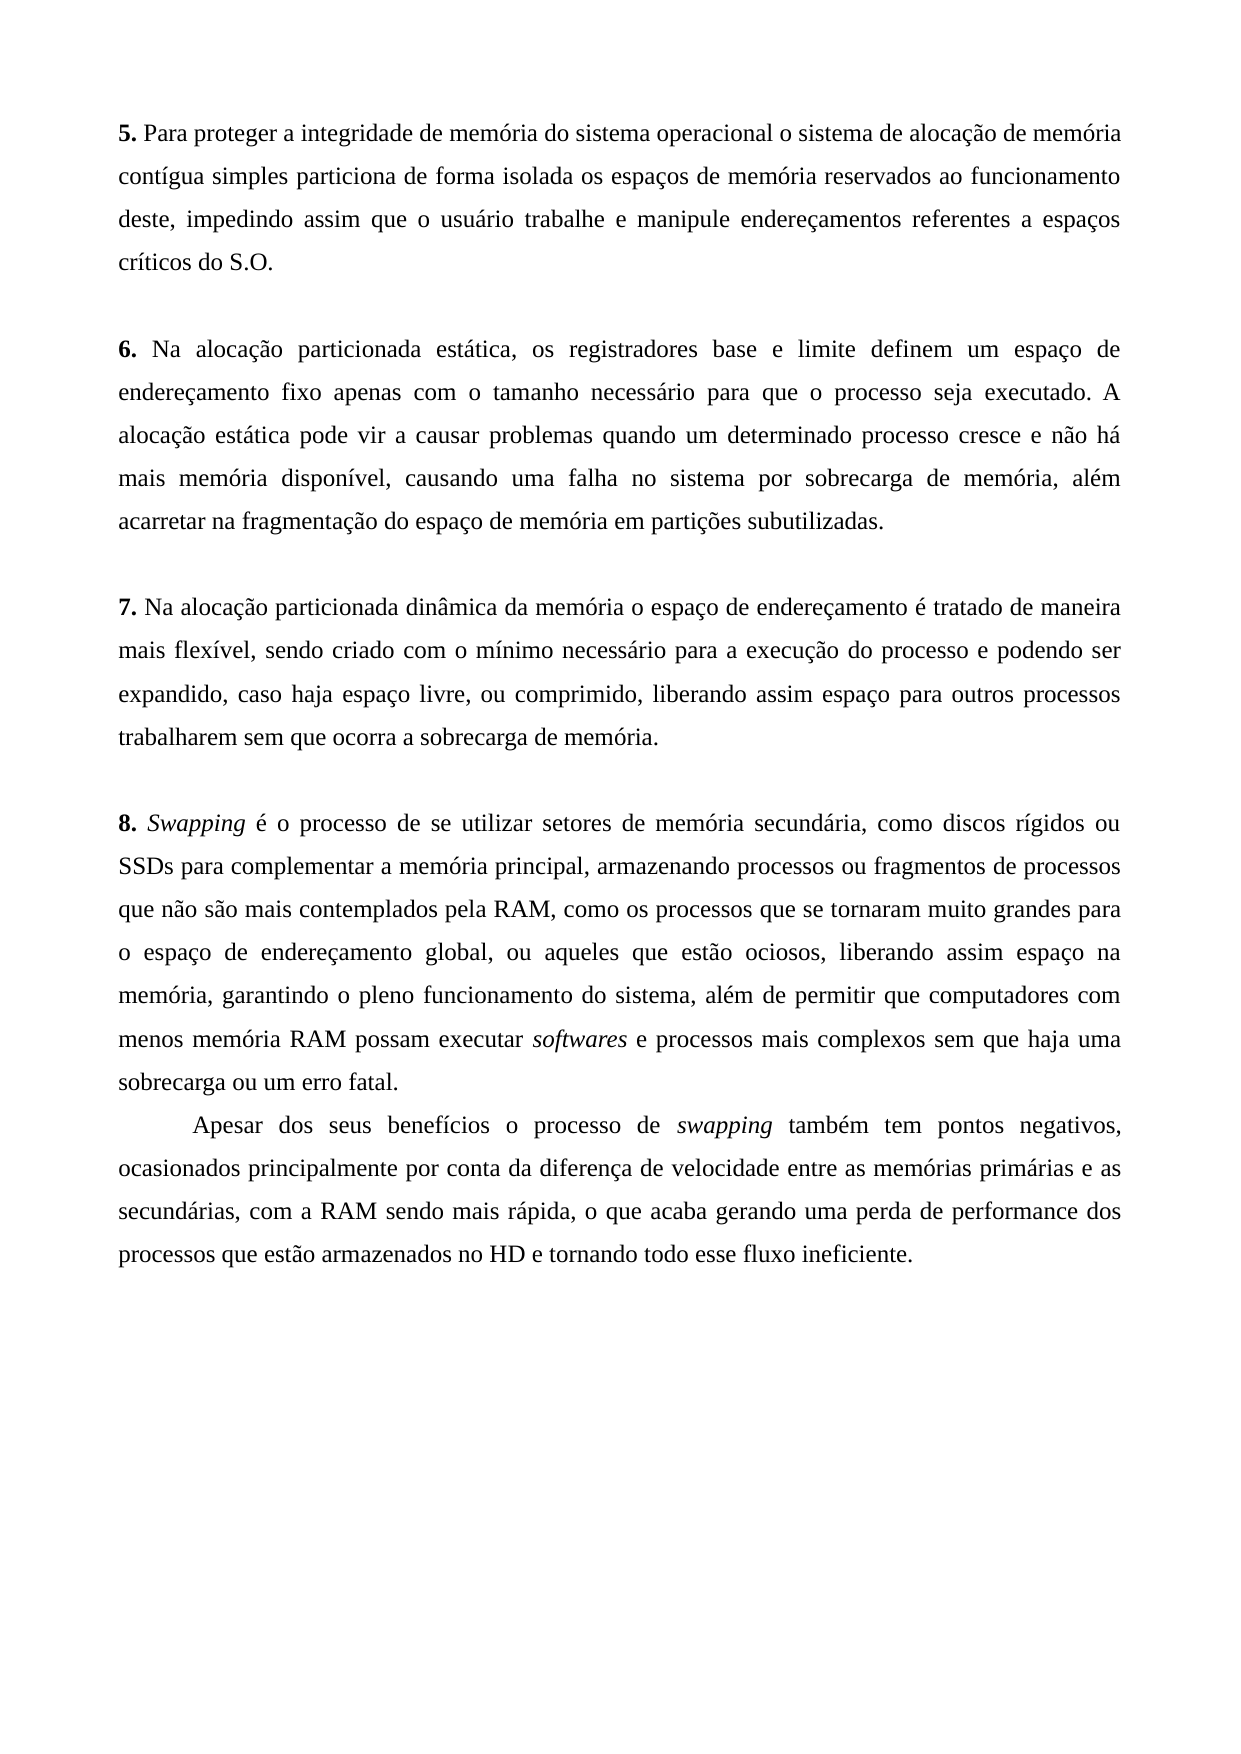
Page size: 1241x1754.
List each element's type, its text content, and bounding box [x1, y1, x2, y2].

text 7. Na alocação particionada dinâmica da memória o espaço de endereçamento é tratado de maneira mais flexível, sendo criado com o mínimo necessário para a execução do processo e podendo ser expandido, caso haja espaço livre, ou comprimido, liberando assim espaço para outros processos trabalharem sem que ocorra a sobrecarga de memória. [118, 592, 1122, 751]
text 6. Na alocação particionada estática, os registradores base e limite definem um espaço de endereçamento fixo apenas com o tamanho necessário para que o processo seja executado. A alocação estática pode vir a causar problemas quando um determinado processo cresce e não há mais memória disponível, causando uma falha no sistema por sobrecarga de memória, além acarretar na fragmentação do espaço de memória em partições subutilizadas. [118, 334, 1122, 535]
text 8. Swapping é o processo de se utilizar setores de memória secundária, como discos rígidos ou SSDs para complementar a memória principal, armazenando processos ou fragmentos de processos que não são mais contemplados pela RAM, como os processos que se tornaram muito grandes para o espaço de endereçamento global, ou aqueles que estão ociosos, liberando assim espaço na memória, garantindo o pleno funcionamento do sistema, além de permitir que computadores com menos memória RAM possam executar softwares e processos mais complexos sem que haja uma sobrecarga ou um erro fatal. [118, 808, 1122, 1096]
text Apesar dos seus benefícios o processo de swapping também tem pontos negativos, ocasionados principalmente por conta da diferença de velocidade entre as memórias primárias e as secundárias, com a RAM sendo mais rápida, o que acaba gerando uma perda de performance dos processos que estão armazenados no HD e tornando todo esse fluxo ineficiente. [118, 1110, 1122, 1268]
text 5. Para proteger a integridade de memória do sistema operacional o sistema de alocação de memória contígua simples particiona de forma isolada os espaços de memória reservados ao funcionamento deste, impedindo assim que o usuário trabalhe e manipule endereçamentos referentes a espaços críticos do S.O. [118, 118, 1122, 276]
